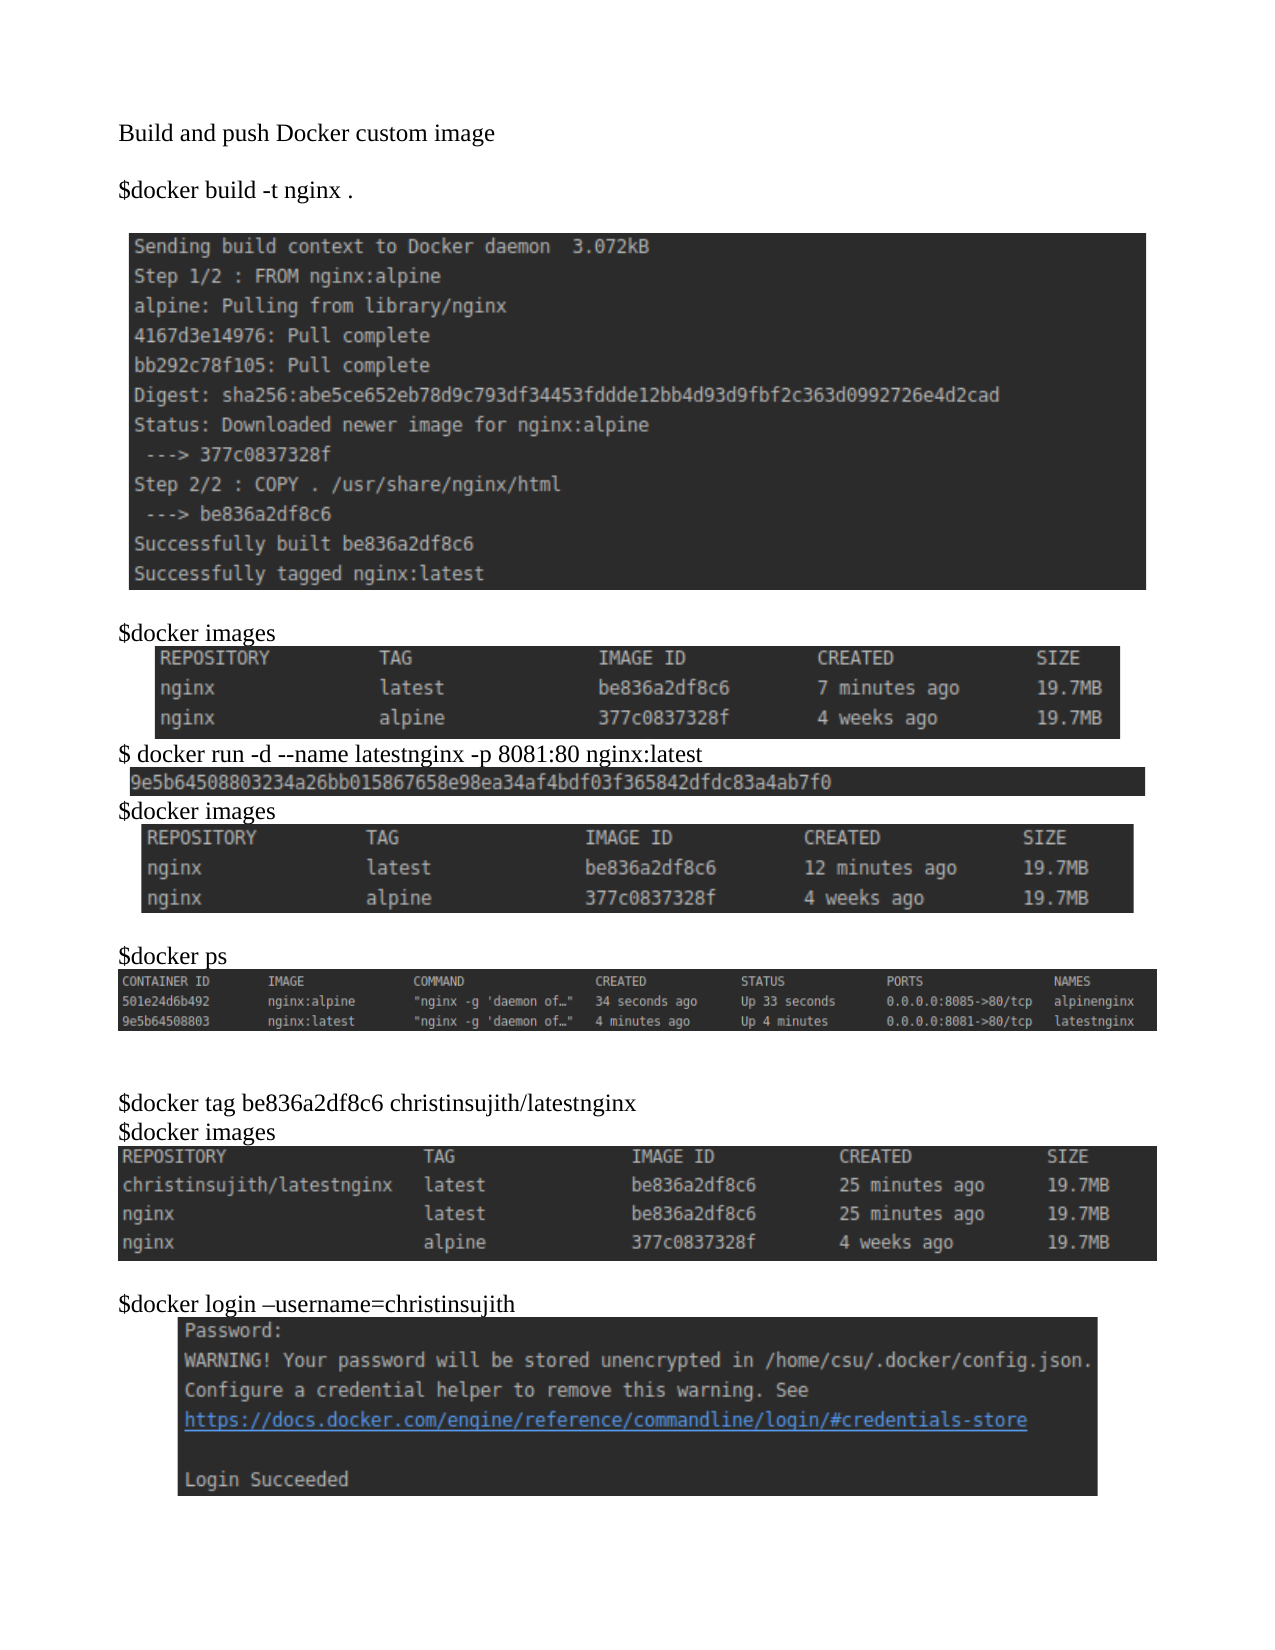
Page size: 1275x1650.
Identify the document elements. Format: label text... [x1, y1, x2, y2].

picture [177, 1317, 1098, 1496]
text Build and push Docker custom image [118, 118, 1157, 147]
text $ docker run -d --name latestnginx -p 8081:80 nginx:latest [118, 647, 1157, 768]
text $docker images [118, 618, 1157, 647]
picture [118, 969, 1157, 1031]
picture [118, 1146, 1157, 1261]
text $docker login –username=christinsujith [118, 1289, 1157, 1318]
picture [128, 233, 1147, 590]
text $docker build -t nginx . [118, 176, 1157, 204]
text $docker ps [118, 941, 1157, 969]
picture [129, 767, 1146, 796]
text $docker images [118, 1117, 1157, 1146]
picture [141, 824, 1134, 913]
text $docker images [118, 768, 1157, 825]
picture [154, 646, 1121, 739]
text $docker tag be836a2df8c6 christinsujith/latestnginx [118, 1088, 1157, 1117]
